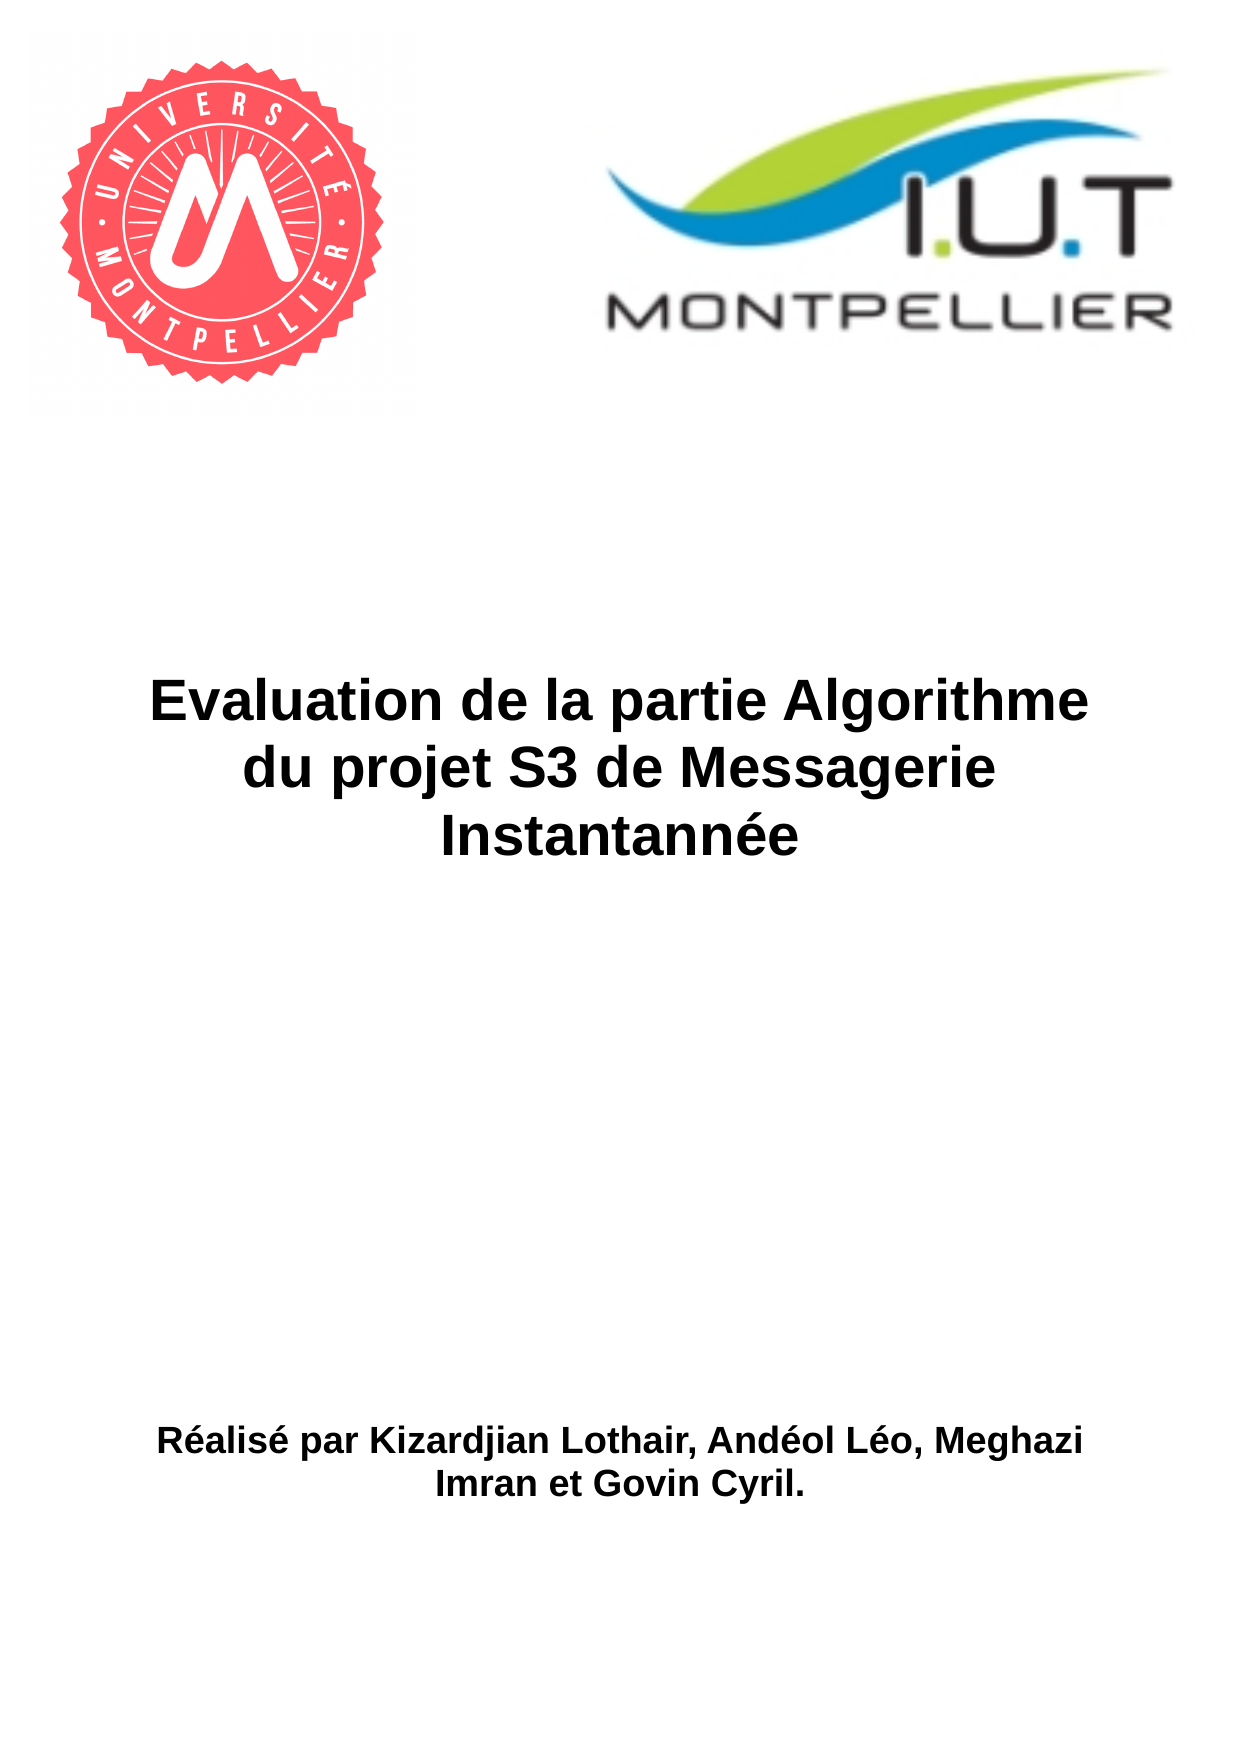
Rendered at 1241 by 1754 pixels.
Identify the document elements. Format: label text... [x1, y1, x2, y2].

title Evaluation de la partie Algorithme du projet S3 de Messagerie Instantannée [118, 666, 1122, 867]
subtitle Réalisé par Kizardjian Lothair, Andéol Léo, Meghazi Imran et Govin Cyril. [118, 1418, 1122, 1505]
picture [27, 28, 416, 416]
picture [582, 28, 1197, 379]
